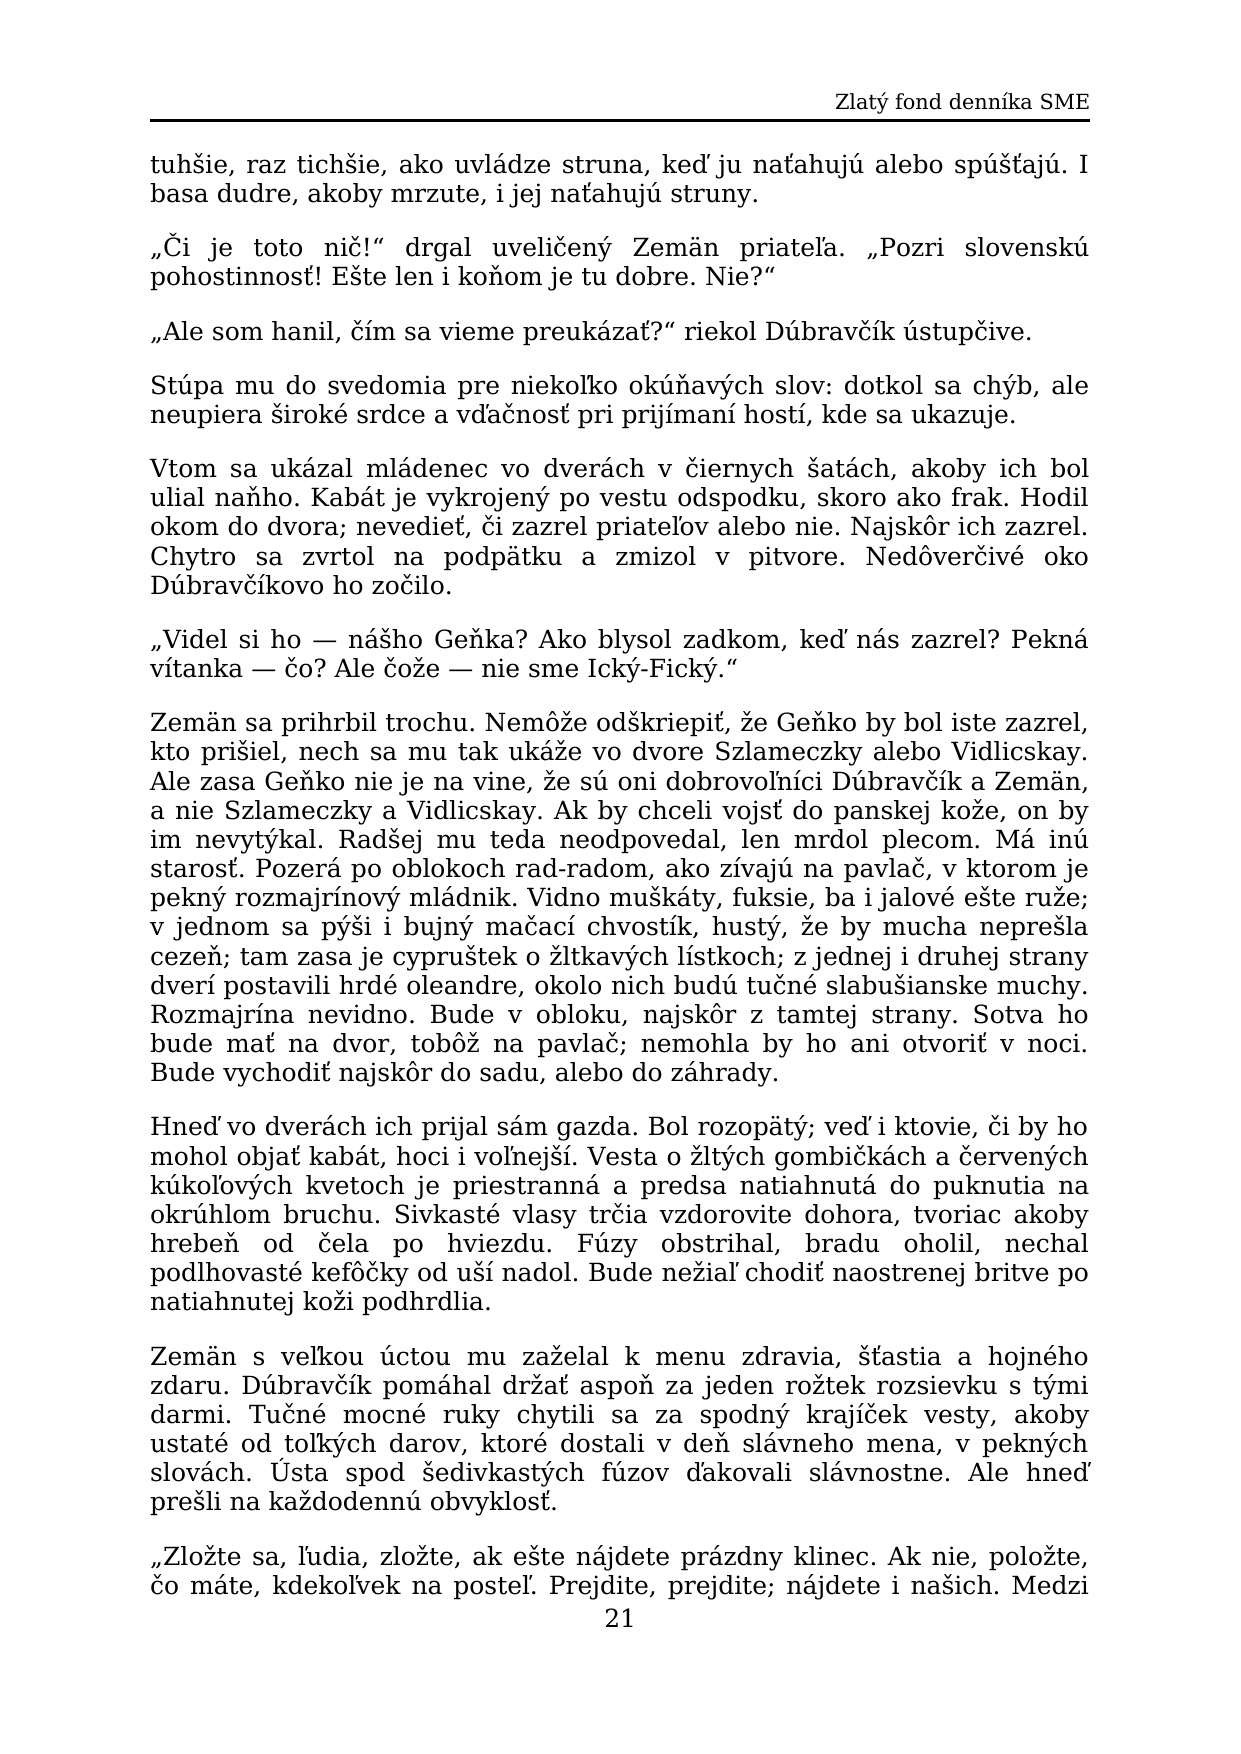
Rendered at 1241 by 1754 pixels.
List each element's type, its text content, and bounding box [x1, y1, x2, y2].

text tuhšie, raz tichšie, ako uvládze struna, keď ju naťahujú alebo spúšťajú. I basa dudre, akoby mrzute, i jej naťahujú struny. [150, 150, 1090, 208]
text „Či je toto nič!“ drgal uveličený Zemän priateľa. „Pozri slovenskú pohostinnosť! Ešte len i koňom je tu dobre. Nie?“ [150, 233, 1090, 292]
text Zemän s veľkou úctou mu zaželal k menu zdravia, šťastia a hojného zdaru. Dúbravčík pomáhal držať aspoň za jeden rožtek rozsievku s tými darmi. Tučné mocné ruky chytili sa za spodný krajíček vesty, akoby ustaté od toľkých darov, ktoré dostali v deň slávneho mena, v pekných slovách. Ústa spod šedivkastých fúzov ďakovali slávnostne. Ale hneď prešli na každodennú obvyklosť. [150, 1342, 1090, 1517]
text Vtom sa ukázal mládenec vo dverách v čiernych šatách, akoby ich bol ulial naňho. Kabát je vykrojený po vestu odspodku, skoro ako frak. Hodil okom do dvora; nevedieť, či zazrel priateľov alebo nie. Najskôr ich zazrel. Chytro sa zvrtol na podpätku a zmizol v pitvore. Nedôverčivé oko Dúbravčíkovo ho zočilo. [150, 454, 1090, 600]
text Hneď vo dverách ich prijal sám gazda. Bol rozopätý; veď i ktovie, či by ho mohol objať kabát, hoci i voľnejší. Vesta o žltých gombičkách a červených kúkoľových kvetoch je priestranná a predsa natiahnutá do puknutia na okrúhlom bruchu. Sivkasté vlasy trčia vzdorovite dohora, tvoriac akoby hrebeň od čela po hviezdu. Fúzy obstrihal, bradu oholil, nechal podlhovasté kefôčky od uší nadol. Bude nežiaľ chodiť naostrenej britve po natiahnutej koži podhrdlia. [150, 1112, 1090, 1317]
text Stúpa mu do svedomia pre niekoľko okúňavých slov: dotkol sa chýb, ale neupiera široké srdce a vďačnosť pri prijímaní hostí, kde sa ukazuje. [150, 371, 1090, 429]
text „Ale som hanil, čím sa vieme preukázať?“ riekol Dúbravčík ústupčive. [150, 317, 1090, 346]
text „Videl si ho — nášho Geňka? Ako blysol zadkom, keď nás zazrel? Pekná vítanka — čo? Ale čože — nie sme Ický-Fický.“ [150, 625, 1090, 683]
text „Zložte sa, ľudia, zložte, ak ešte nájdete prázdny klinec. Ak nie, položte, čo máte, kdekoľvek na posteľ. Prejdite, prejdite; nájdete i našich. Medzi [150, 1542, 1090, 1600]
text Zemän sa prihrbil trochu. Nemôže odškriepiť, že Geňko by bol iste zazrel, kto prišiel, nech sa mu tak ukáže vo dvore Szlameczky alebo Vidlicskay. Ale zasa Geňko nie je na vine, že sú oni dobrovoľníci Dúbravčík a Zemän, a nie Szlameczky a Vidlicskay. Ak by chceli vojsť do panskej kože, on by im nevytýkal. Radšej mu teda neodpovedal, len mrdol plecom. Má inú starosť. Pozerá po oblokoch rad-radom, ako zívajú na pavlač, v ktorom je pekný rozmajrínový mládnik. Vidno muškáty, fuksie, ba i jalové ešte ruže; v jednom sa pýši i bujný mačací chvostík, hustý, že by mucha neprešla cezeň; tam zasa je cypruštek o žltkavých lístkoch; z jednej i druhej strany dverí postavili hrdé oleandre, okolo nich budú tučné slabušianske muchy. Rozmajrína nevidno. Bude v obloku, najskôr z tamtej strany. Sotva ho bude mať na dvor, tobôž na pavlač; nemohla by ho ani otvoriť v noci. Bude vychodiť najskôr do sadu, alebo do záhrady. [150, 708, 1090, 1087]
